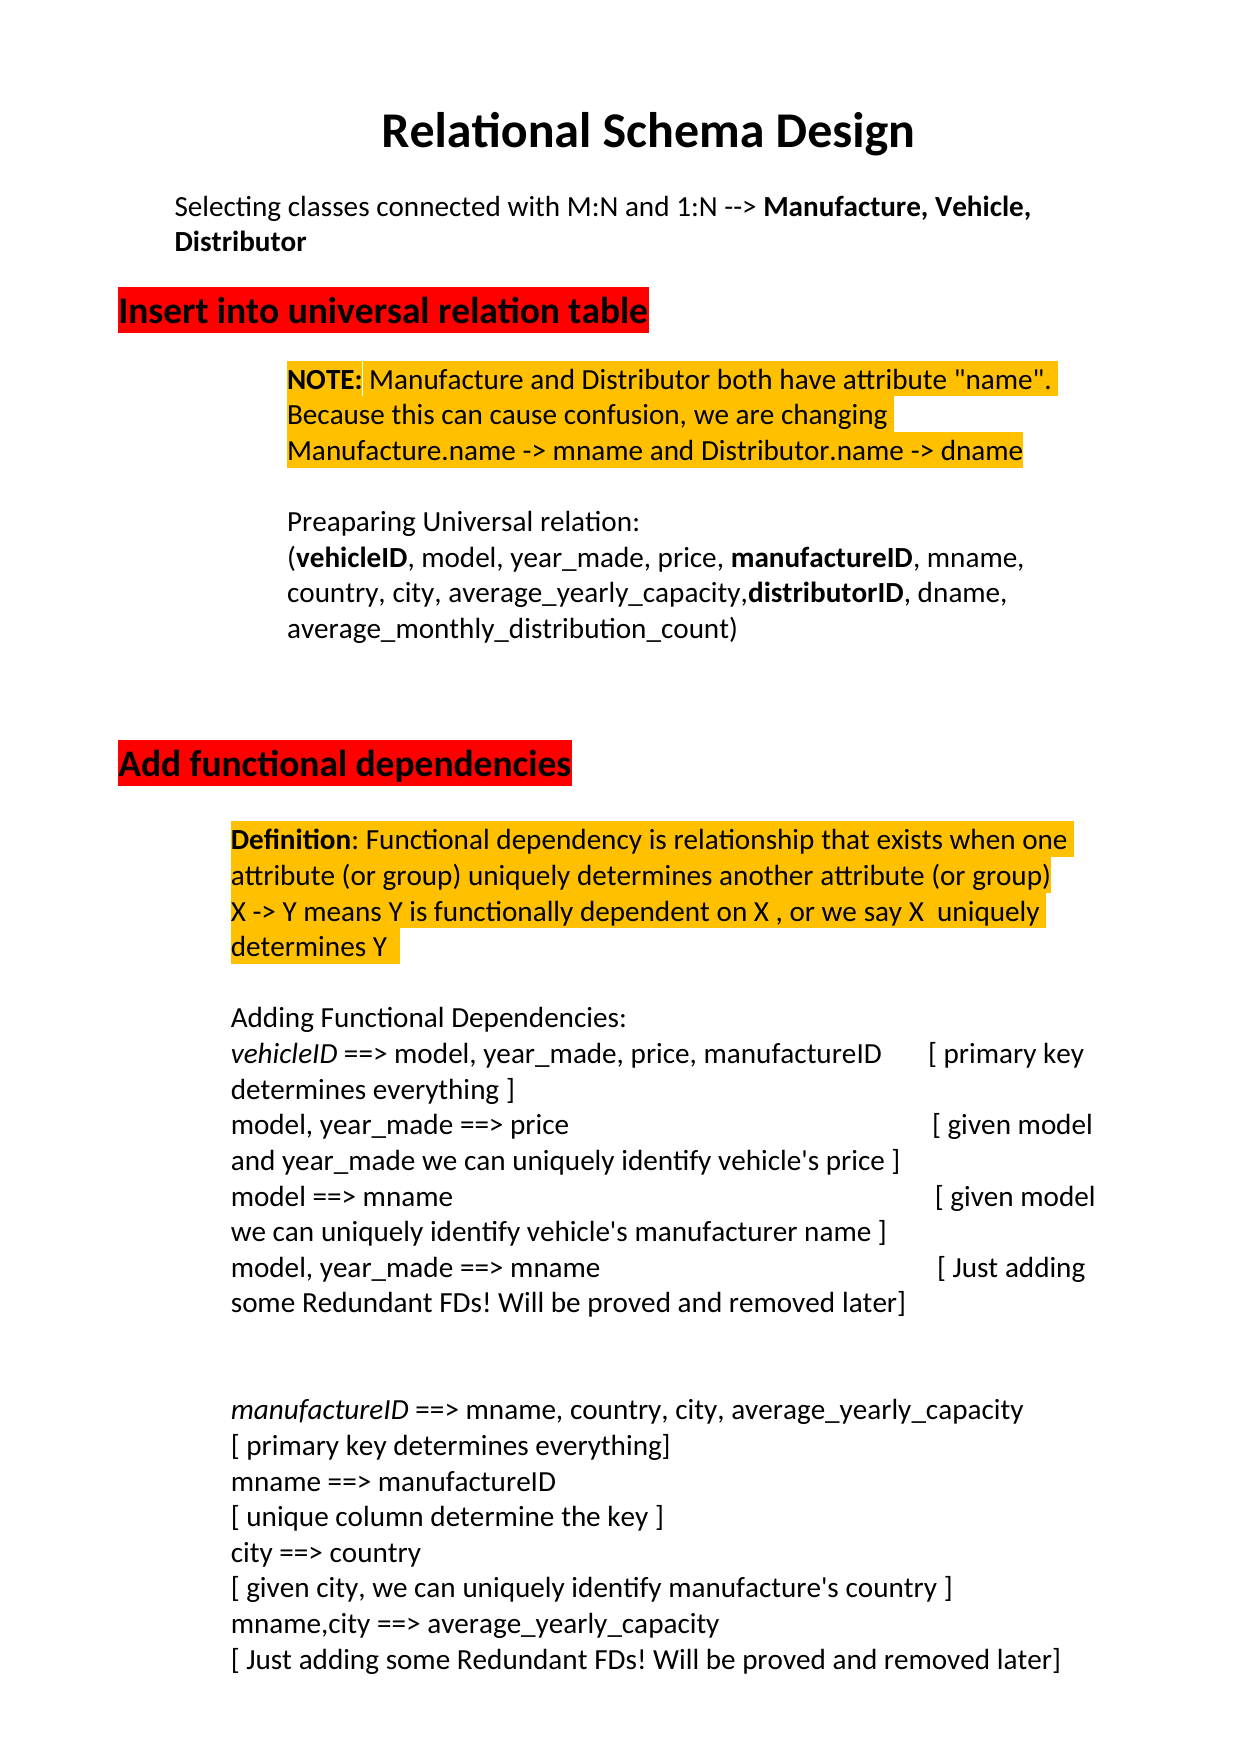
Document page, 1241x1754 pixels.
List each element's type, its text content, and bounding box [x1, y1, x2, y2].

text model, year_made ==> price [ given model and year_made we can uniquely identify vehicle's price ] [231, 1106, 1122, 1178]
text vehicleID ==> model, year_made, price, manufactureID [ primary key determines everything ] [231, 1035, 1122, 1106]
text manufactureID ==> mname, country, city, average_yearly_capacity [ primary key determines everything] [231, 1391, 1122, 1463]
text mname,city ==> average_yearly_capacity [ Just adding some Redundant FDs! Will be proved and removed later] [231, 1605, 1122, 1676]
text Selecting classes connected with M:N and 1:N --> Manufacture, Vehicle, Distributor [174, 188, 1122, 259]
text X -> Y means Y is functionally dependent on X , or we say X uniquely determines Y [231, 893, 1122, 964]
text Relational Schema Design [174, 98, 1122, 159]
text model ==> mname [ given model we can uniquely identify vehicle's manufacturer name ] [231, 1178, 1122, 1249]
text Insert into universal relation table [118, 287, 1122, 333]
text NOTE: Manufacture and Distributor both have attribute "name". Because this can cause confusion, we are changing Manufacture.name -> mname and Distributor.name -> dname [287, 361, 1122, 468]
text (vehicleID, model, year_made, price, manufactureID, mname, country, city, average_yearly_capacity,distributorID, dname, average_monthly_distribution_count) [287, 539, 1122, 646]
text Definition: Functional dependency is relationship that exists when one attribute (or group) uniquely determines another attribute (or group) [231, 821, 1122, 893]
text Preaparing Universal relation: [287, 503, 1122, 539]
text Add functional dependencies [118, 740, 1122, 786]
text mname ==> manufactureID [ unique column determine the key ] [231, 1463, 1122, 1534]
text Adding Functional Dependencies: [231, 999, 1122, 1035]
text model, year_made ==> mname [ Just adding some Redundant FDs! Will be proved and removed later] [231, 1249, 1122, 1320]
text city ==> country [ given city, we can uniquely identify manufacture's country ] [231, 1534, 1122, 1605]
